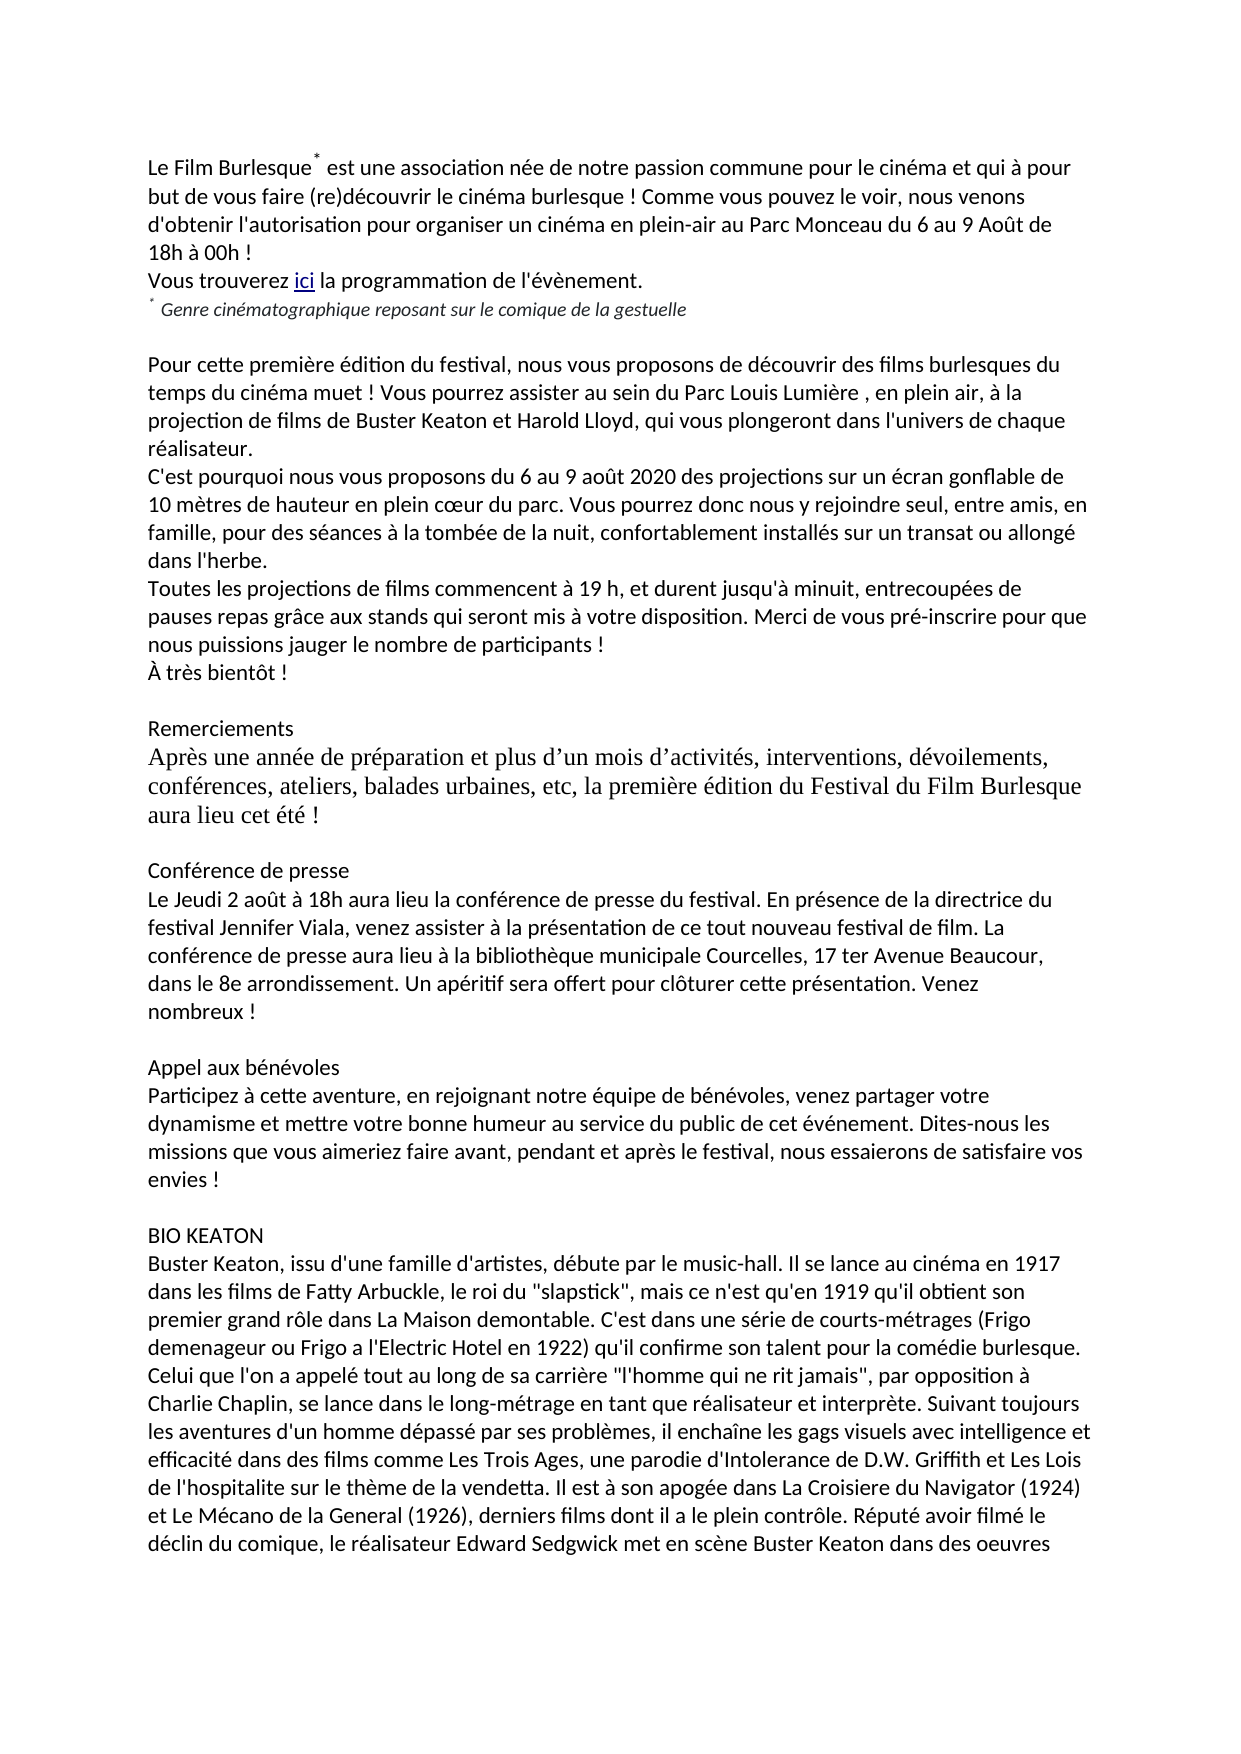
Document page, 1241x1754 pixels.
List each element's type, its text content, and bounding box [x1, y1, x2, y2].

text Appel aux bénévoles [148, 1053, 1093, 1081]
text Remerciements [148, 714, 1093, 742]
text Conférence de presse [148, 857, 1093, 885]
text Le Film Burlesque* est une association née de notre passion commune pour le cinéma et qui à pour but de vous faire (re)découvrir le cinéma burlesque ! Comme vous pouvez le voir, nous venons d'obtenir l'autorisation pour organiser un cinéma en plein-air au Parc Monceau du 6 au 9 Août de 18h à 00h ! Vous trouverez ici la programmation de l'évènement. * Genre cinématographique reposant sur le comique de la gestuelle [148, 148, 1093, 322]
text BIO KEATON [148, 1221, 1093, 1249]
text Pour cette première édition du festival, nous vous proposons de découvrir des films burlesques du temps du cinéma muet ! Vous pourrez assister au sein du Parc Louis Lumière , en plein air, à la projection de films de Buster Keaton et Harold Lloyd, qui vous plongeront dans l'univers de chaque réalisateur. C'est pourquoi nous vous proposons du 6 au 9 août 2020 des projections sur un écran gonflable de 10 mètres de hauteur en plein cœur du parc. Vous pourrez donc nous y rejoindre seul, entre amis, en famille, pour des séances à la tombée de la nuit, confortablement installés sur un transat ou allongé dans l'herbe. Toutes les projections de films commencent à 19 h, et durent jusqu'à minuit, entrecoupées de pauses repas grâce aux stands qui seront mis à votre disposition. Merci de vous pré-inscrire pour que nous puissions jauger le nombre de participants ! À très bientôt ! [148, 350, 1093, 686]
text Le Jeudi 2 août à 18h aura lieu la conférence de presse du festival. En présence de la directrice du festival Jennifer Viala, venez assister à la présentation de ce tout nouveau festival de film. La conférence de presse aura lieu à la bibliothèque municipale Courcelles, 17 ter Avenue Beaucour, dans le 8e arrondissement. Un apéritif sera offert pour clôturer cette présentation. Venez nombreux ! [148, 885, 1093, 1025]
text Celui que l'on a appelé tout au long de sa carrière "l'homme qui ne rit jamais", par opposition à Charlie Chaplin, se lance dans le long-métrage en tant que réalisateur et interprète. Suivant toujours les aventures d'un homme dépassé par ses problèmes, il enchaîne les gags visuels avec intelligence et efficacité dans des films comme Les Trois Ages, une parodie d'Intolerance de D.W. Griffith et Les Lois de l'hospitalite sur le thème de la vendetta. Il est à son apogée dans La Croisiere du Navigator (1924) et Le Mécano de la General (1926), derniers films dont il a le plein contrôle. Réputé avoir filmé le déclin du comique, le réalisateur Edward Sedgwick met en scène Buster Keaton dans des oeuvres [148, 1361, 1093, 1557]
text Buster Keaton, issu d'une famille d'artistes, débute par le music-hall. Il se lance au cinéma en 1917 dans les films de Fatty Arbuckle, le roi du "slapstick", mais ce n'est qu'en 1919 qu'il obtient son premier grand rôle dans La Maison demontable. C'est dans une série de courts-métrages (Frigo demenageur ou Frigo a l'Electric Hotel en 1922) qu'il confirme son talent pour la comédie burlesque. [148, 1249, 1093, 1361]
text Après une année de préparation et plus d’un mois d’activités, interventions, dévoilements, conférences, ateliers, balades urbaines, etc, la première édition du Festival du Film Burlesque aura lieu cet été ! [148, 742, 1093, 829]
text Participez à cette aventure, en rejoignant notre équipe de bénévoles, venez partager votre dynamisme et mettre votre bonne humeur au service du public de cet événement. Dites-nous les missions que vous aimeriez faire avant, pendant et après le festival, nous essaierons de satisfaire vos envies ! [148, 1081, 1093, 1193]
